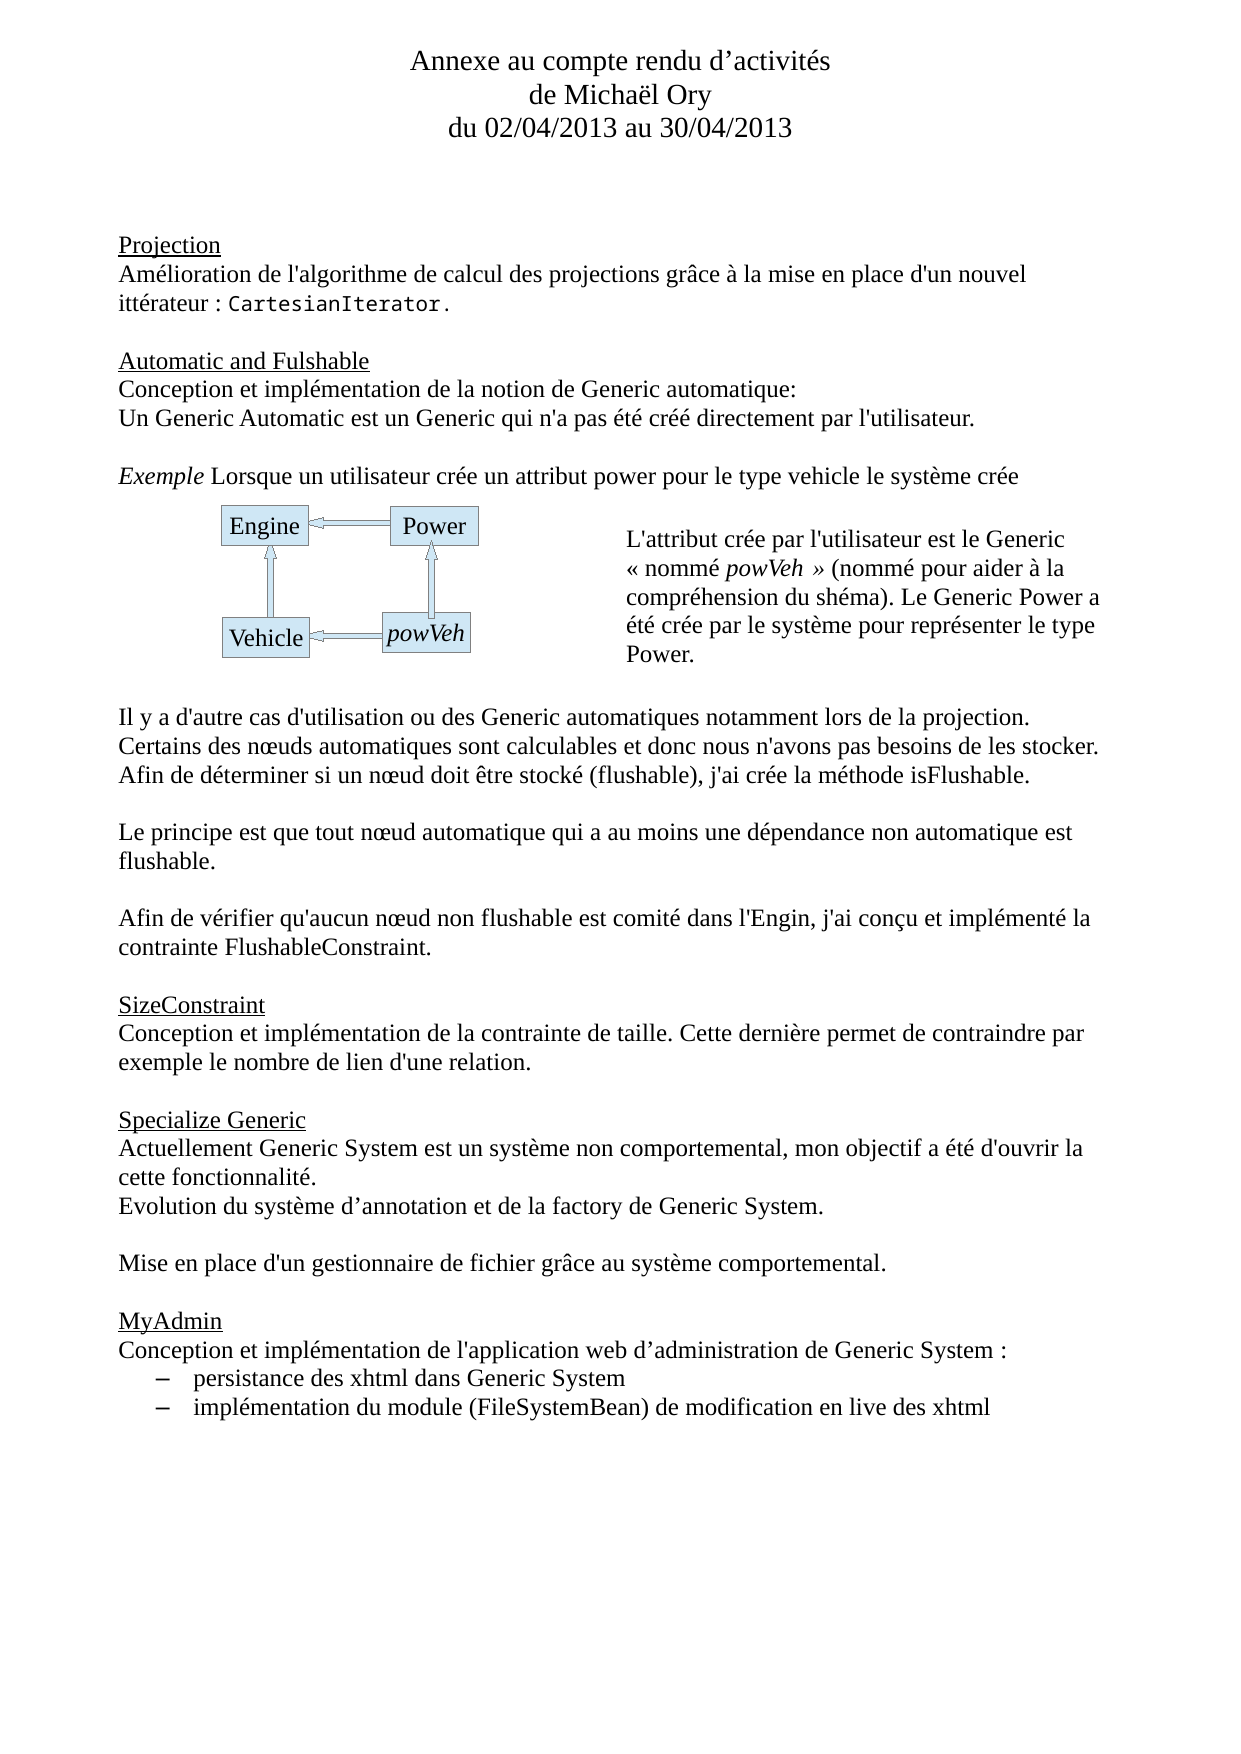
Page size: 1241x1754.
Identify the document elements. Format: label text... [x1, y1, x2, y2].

text Conception et implémentation de la contrainte de taille. Cette dernière permet de contraindre par exemple le nombre de lien d'une relation. [118, 1018, 1122, 1076]
text Annexe au compte rendu d’activités [118, 43, 1122, 77]
text Mise en place d'un gestionnaire de fichier grâce au système comportemental. [118, 1248, 1122, 1277]
text Un Generic Automatic est un Generic qui n'a pas été créé directement par l'utilisateur. [118, 403, 1122, 432]
text Amélioration de l'algorithme de calcul des projections grâce à la mise en place d'un nouvel ittérateur : CartesianIterator. [118, 259, 1122, 317]
text Evolution du système d’annotation et de la factory de Generic System. [118, 1191, 1122, 1220]
text SizeConstraint [118, 990, 1122, 1018]
text Projection [118, 230, 1122, 259]
text Conception et implémentation de l'application web d’administration de Generic System : [118, 1335, 1122, 1363]
text Le principe est que tout nœud automatique qui a au moins une dépendance non automatique est flushable. [118, 817, 1122, 875]
text Afin de déterminer si un nœud doit être stocké (flushable), j'ai crée la méthode isFlushable. [118, 760, 1122, 788]
text Il y a d'autre cas d'utilisation ou des Generic automatiques notamment lors de la projection. [118, 702, 1122, 731]
text Afin de vérifier qu'aucun nœud non flushable est comité dans l'Engin, j'ai conçu et implémenté la contrainte FlushableConstraint. [118, 903, 1122, 961]
table_header L'attribut crée par l'utilisateur est le Generic « nommé powVeh » (nommé pour aider à la compréhension du shéma). Le Generic Power a été crée par le système pour représenter le type Power. [620, 490, 1122, 673]
list implémentation du module (FileSystemBean) de modification en live des xhtml [156, 1392, 1122, 1421]
text Actuellement Generic System est un système non comportemental, mon objectif a été d'ouvrir la cette fonctionnalité. [118, 1133, 1122, 1191]
text Conception et implémentation de la notion de Generic automatique: [118, 374, 1122, 403]
text MyAdmin [118, 1306, 1122, 1335]
text de Michaël Ory [118, 77, 1122, 110]
text Specialize Generic [118, 1105, 1122, 1133]
text Automatic and Fulshable [118, 346, 1122, 374]
list persistance des xhtml dans Generic System [156, 1363, 1122, 1392]
text Exemple Lorsque un utilisateur crée un attribut power pour le type vehicle le système crée [118, 461, 1122, 489]
text Certains des nœuds automatiques sont calculables et donc nous n'avons pas besoins de les stocker. [118, 731, 1122, 760]
table_header [118, 490, 620, 673]
text du 02/04/2013 au 30/04/2013 [118, 110, 1122, 144]
